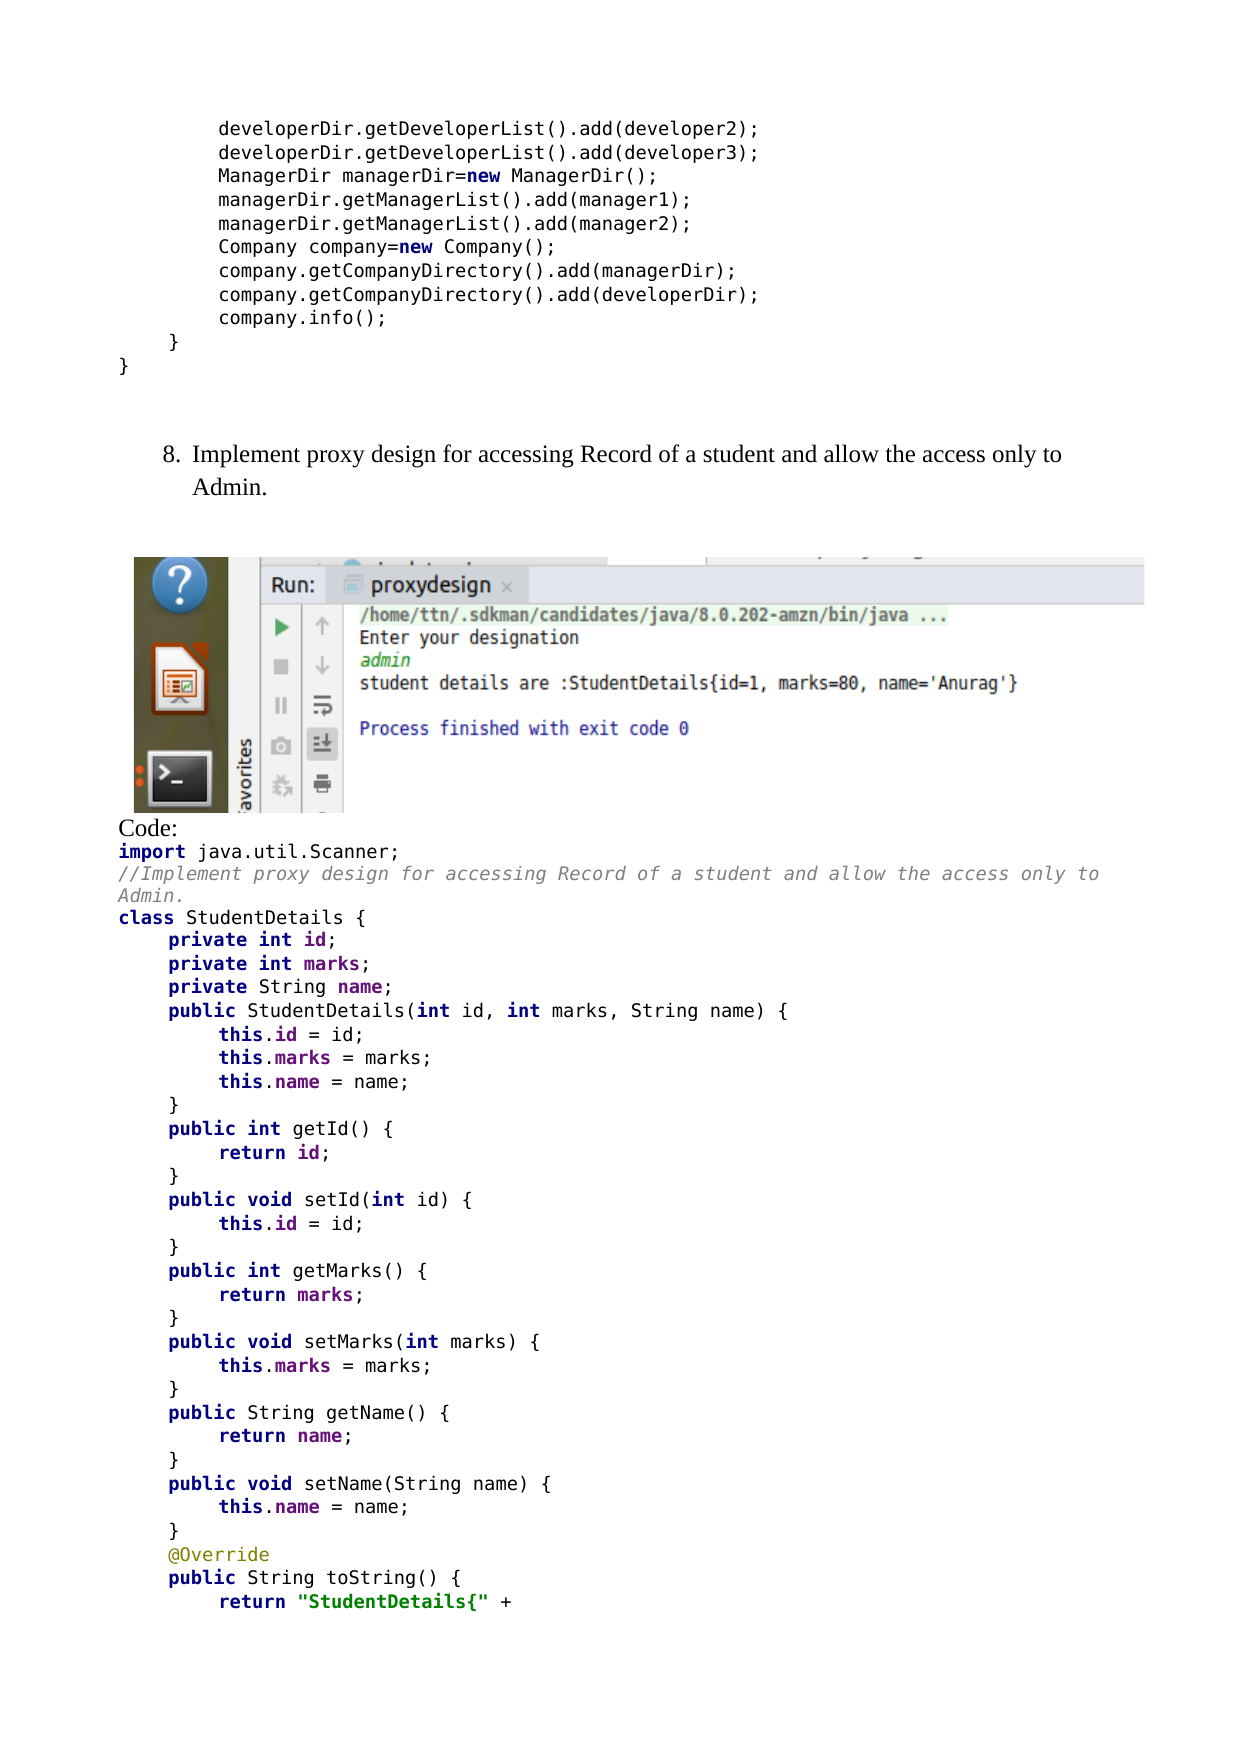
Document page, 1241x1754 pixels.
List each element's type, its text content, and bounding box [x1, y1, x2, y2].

text public void setId(int id) { [118, 1189, 1122, 1213]
text } [118, 1378, 1122, 1402]
text this.name = name; [118, 1496, 1122, 1520]
text return "StudentDetails{" + [118, 1591, 1122, 1615]
text } [118, 1236, 1122, 1260]
text } [118, 1165, 1122, 1189]
text developerDir.getDeveloperList().add(developer3); [118, 142, 1122, 165]
text import java.util.Scanner; [118, 841, 1122, 863]
text this.marks = marks; [118, 1047, 1122, 1071]
list Implement proxy design for accessing Record of a student and allow the access only to Admin. [162, 439, 1122, 501]
text private String name; [118, 976, 1122, 1000]
text managerDir.getManagerList().add(manager2); [118, 213, 1122, 236]
text this.id = id; [118, 1213, 1122, 1236]
text //Implement proxy design for accessing Record of a student and allow the access only to Admin. [118, 863, 1122, 907]
text private int id; [118, 929, 1122, 953]
text this.id = id; [118, 1023, 1122, 1047]
text } [118, 1307, 1122, 1331]
text Company company=new Company(); [118, 236, 1122, 260]
text managerDir.getManagerList().add(manager1); [118, 189, 1122, 213]
text } [118, 331, 1122, 354]
text return id; [118, 1142, 1122, 1165]
text public void setMarks(int marks) { [118, 1331, 1122, 1354]
text this.name = name; [118, 1071, 1122, 1094]
text return name; [118, 1426, 1122, 1449]
text public int getId() { [118, 1118, 1122, 1142]
text company.getCompanyDirectory().add(developerDir); [118, 284, 1122, 307]
text company.getCompanyDirectory().add(managerDir); [118, 260, 1122, 284]
text public StudentDetails(int id, int marks, String name) { [118, 1000, 1122, 1023]
text this.marks = marks; [118, 1354, 1122, 1378]
text ManagerDir managerDir=new ManagerDir(); [118, 165, 1122, 189]
text developerDir.getDeveloperList().add(developer2); [118, 118, 1122, 142]
text company.info(); [118, 307, 1122, 331]
text public String getName() { [118, 1402, 1122, 1426]
text private int marks; [118, 953, 1122, 976]
text return marks; [118, 1284, 1122, 1307]
text } [118, 1449, 1122, 1473]
text public int getMarks() { [118, 1260, 1122, 1284]
text } [118, 1520, 1122, 1544]
text Code: [118, 567, 1122, 841]
text } [118, 1094, 1122, 1118]
text } [118, 354, 1122, 376]
text class StudentDetails { [118, 907, 1122, 929]
text public void setName(String name) { [118, 1473, 1122, 1496]
text @Override [118, 1544, 1122, 1567]
text public String toString() { [118, 1567, 1122, 1591]
